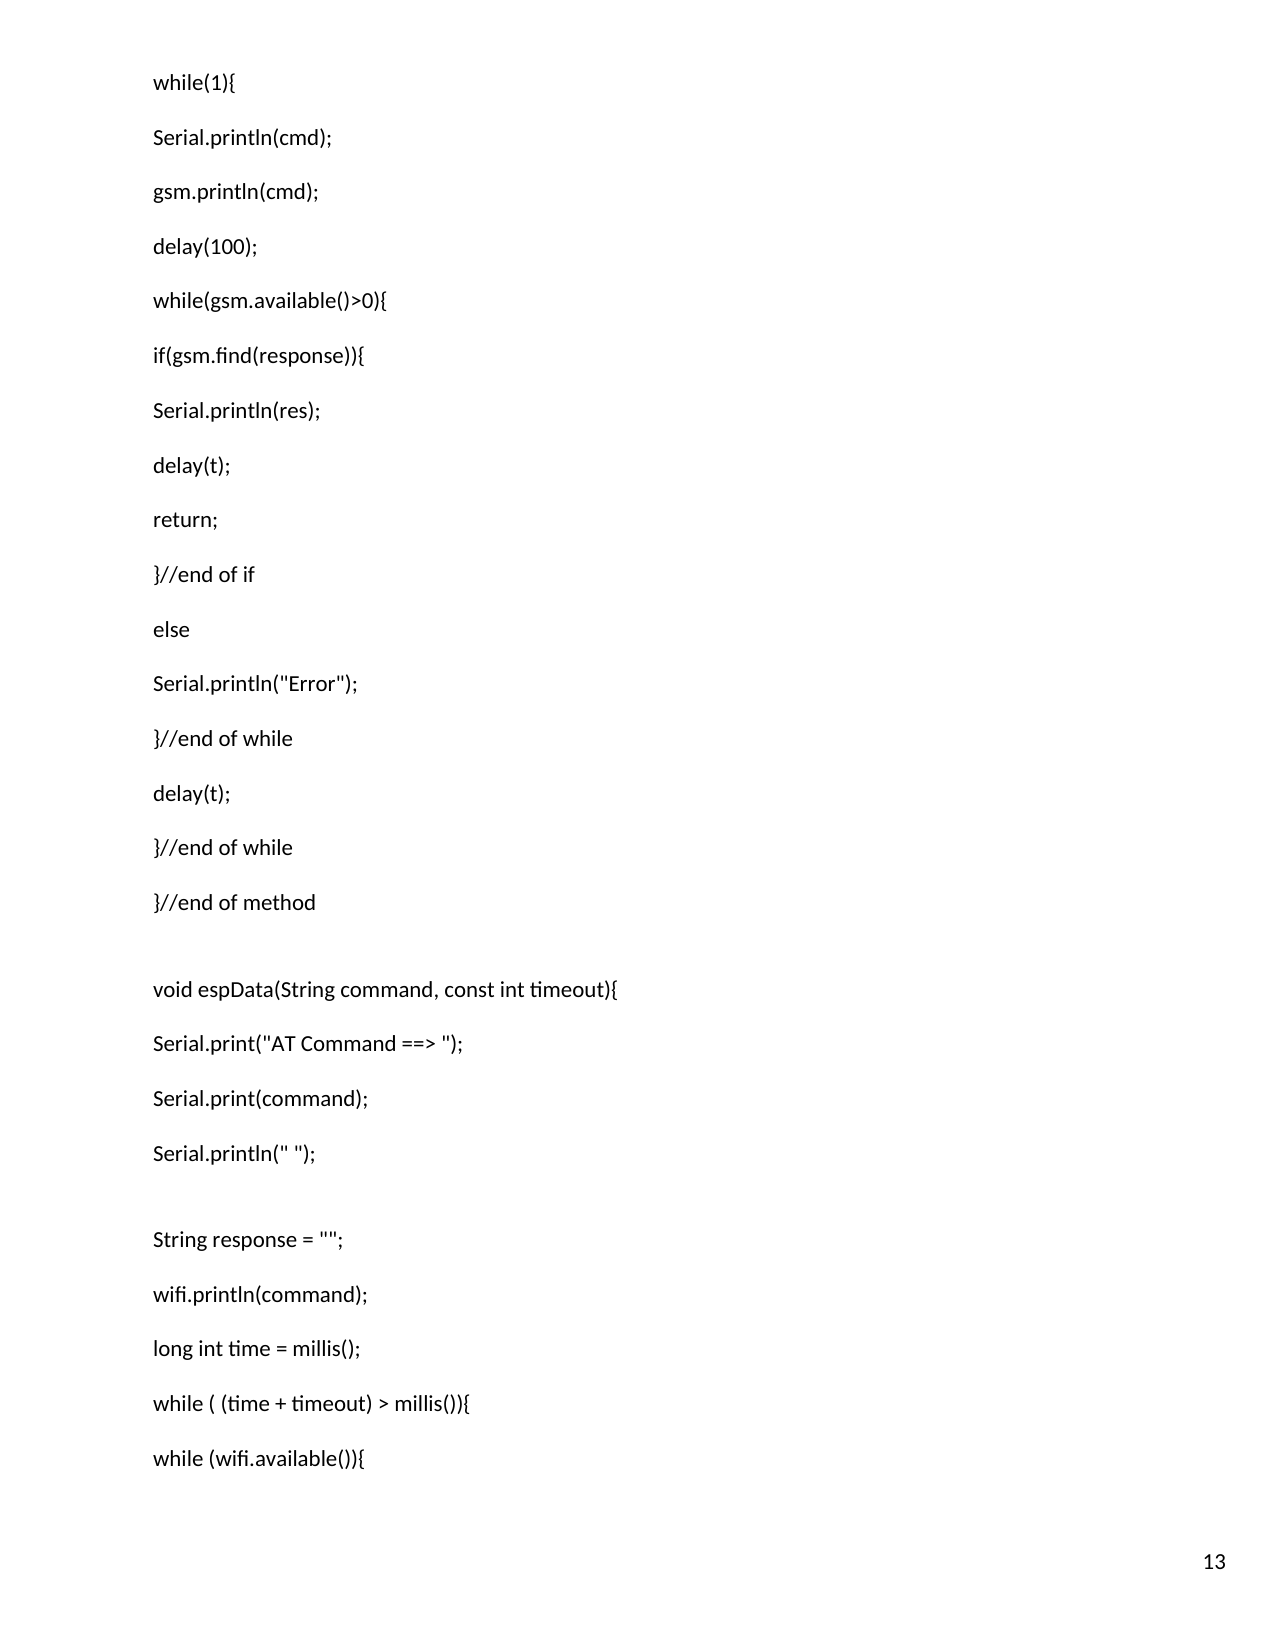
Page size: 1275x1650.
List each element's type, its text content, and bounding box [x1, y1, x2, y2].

table_header Serial.println(" "); [150, 1136, 370, 1191]
table_header Serial.println("Error"); [150, 667, 420, 721]
table_header void espData(String command, const int timeout){ [150, 972, 763, 1026]
table_header while ( (time + timeout) > millis()){ [150, 1386, 584, 1441]
table_header Serial.println(res); [150, 393, 378, 448]
table_header else [150, 612, 214, 667]
table_header String response = ""; [150, 1222, 414, 1277]
table_header Serial.print(command); [150, 1081, 437, 1136]
table_header }//end of while [150, 831, 340, 885]
table_header }//end of if [150, 557, 294, 612]
table_header long int time = millis(); [150, 1332, 437, 1386]
table_header while (wifi.available()){ [150, 1441, 437, 1496]
table_header Serial.println(cmd); [150, 120, 393, 174]
table_header while(1){ [150, 65, 277, 120]
table_header }//end of while [150, 721, 340, 776]
table_header wifi.println(command); [150, 1277, 433, 1332]
table_header [150, 940, 168, 972]
table_header gsm.println(cmd); [150, 174, 377, 229]
table_header delay(100); [150, 229, 302, 284]
table_header if(gsm.find(response)){ [150, 339, 441, 393]
table_header delay(t); [150, 776, 266, 831]
table_header delay(t); [150, 448, 266, 502]
table_header return; [150, 503, 247, 557]
table_header while(gsm.available()>0){ [150, 284, 475, 338]
table_header }//end of method [150, 885, 370, 940]
table_header Serial.print("AT Command ==> "); [150, 1026, 571, 1081]
table_header [150, 1191, 168, 1222]
